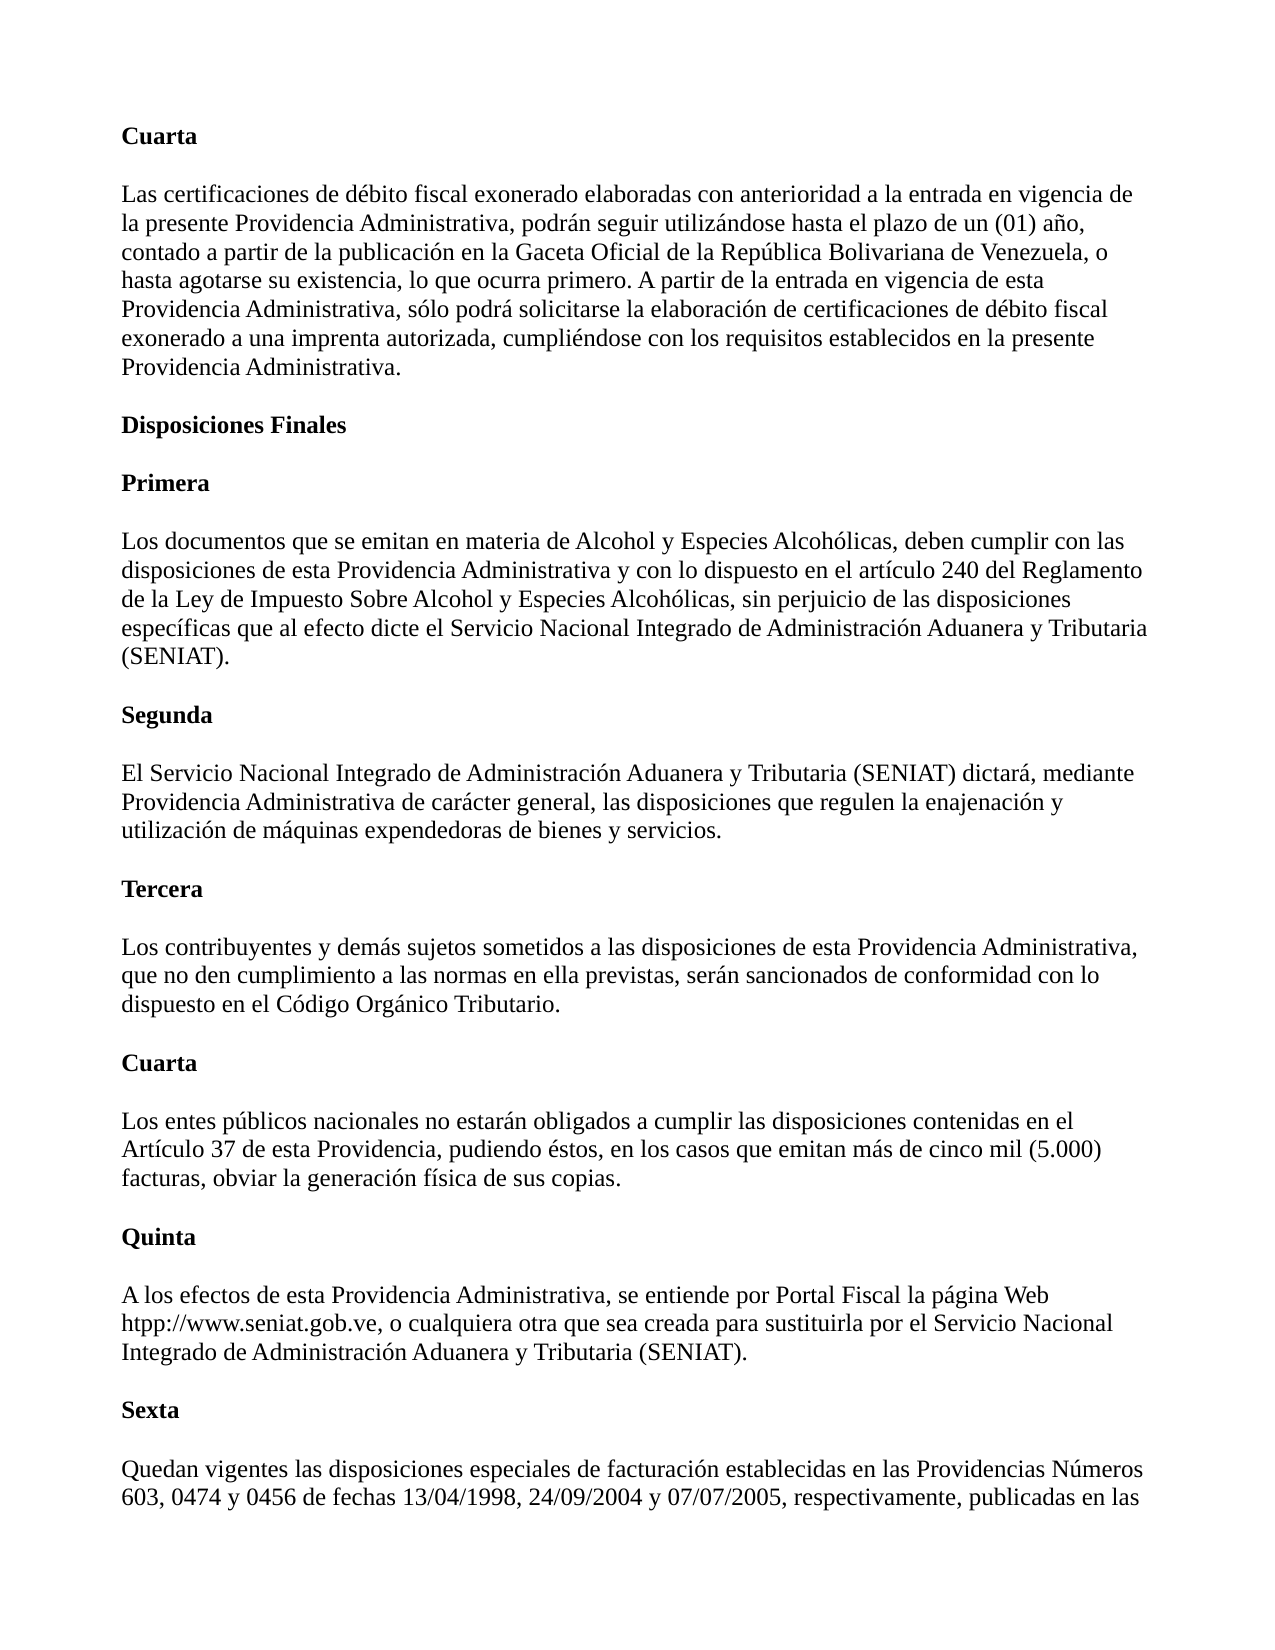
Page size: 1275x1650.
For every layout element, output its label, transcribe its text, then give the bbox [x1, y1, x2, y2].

table_cell El Superintendente del Servicio Nacional Integrado de Administración Aduanera y Tributaria(SENIAT), en ejercicio de las atribuciones establecidas en los numerales 1, 8 y 36 del artículo 4 dela Ley del Servicio Nacional Integrado de Administración Aduanera y Tributaria, y de conformidadcon lo dispuesto en los artículos 54 y 57 del Decreto con Rango Valor y Fuerza de Ley queEstablece el Impuesto al Valor Agregado, en los artículos 5, 63, 64, 65 y 66 de su ReglamentoGeneral, en el artículo 91 de la Ley de Impuesto Sobre la Renta y en el artículo 175 de suReglamento.dicta la siguiente: PROVIDENCIA ADMINISTRATIVA QUE ESTABLECE LAS NORMAS GENERALES DEEMISIÓN DE FACTURAS Y OTROS DOCUMENTOS Capítulo I Disposiciones Generales Artículo 1 La presente Providencia Administrativa, tiene por objeto establecer las normas que rigen la emisión de facturas, órdenes de entrega o guías de despacho, notas de débito, notas de crédito, y los certificados de débito fiscal exonerado, de conformidad con la normativa que regula la tributación nacional atribuida al Servicio Nacional Integrado de Administración Aduanera y Tributaria(SENIAT). Artículo 2 El régimen previsto la presente Providencia Administrativa será aplicable a: Las personas jurídicas y las entidades económicas sin personalidad jurídica. Las personas naturales cuyos ingresos anuales sean superiores a un mil quinientas unidades tributarias (1.500 U.T.). Las personas naturales cuyos ingresos anuales sean iguales o inferiores a un mil quinientas unidades tributarias (1.500 U.T.), que sean contribuyentes ordinarios del impuesto al valor agregado. Las personas naturales cuyos ingresos anuales sean iguales o inferiores a un mil quinientas unidades tributarias (1.500 U.T.), que no sean contribuyentes ordinarios del impuesto al valor agregado, únicamente cuando emitan facturas que deban ser empleadas como prueba del desembolso por el adquirente del bien o el receptor del servicio, conforme a lo previsto en la Ley de Impuesto sobre la Renta. El resto de las facturas emitidas por las personas a las que hace referencia este numeral, deberán emitirse conforme a lo dispuesto en esta Providencia Administrativa o cumpliendo lo establecido en la Providencia Administrativa Nº 1.677, publicada en la Gaceta Oficial de la República Bolivariana de Venezuela Nº 37.661 del 31 de marzo del 2.003. Artículo 3 Están excluidas de la aplicación de esta Providencia Administrativa las siguientes operaciones: Las ventas de bienes inmuebles. Las importaciones no definitivas de bienes muebles. Las operaciones y servicios en general realizados por los bancos, institutos de créditos o empresas regidas por el Decreto Nº 6.287 con Rango, Valor y Fuerza de Ley de Reforma Parcial de la Ley General de Bancos y Otras Instituciones Financieras, incluidas las empresas de arrendamiento financiero y los fondos del mercado monetario; así como las realizadas por las instituciones bancarias de crédito o financieras regidas por leyes especiales, las instituciones y fondos de ahorro, los fondos de pensión, los fondos de retiro y previsión social y las entidades de ahorro y préstamo; con excepción de las operaciones de arrendamiento financiero o leasing en los términos establecidos en el parágrafo primero del artículo 5 del Decreto con Rango, Valor y Fuerza de Ley que Establece el Impuesto al Valor Agregado, las cuales deberán cumplir las disposiciones establecidas en esta Providencia Administrativa. Las operaciones realizadas por las bolsas de valores y las bolsas agrícolas, así como la comisión que los puestos de bolsas agrícolas cobren a sus clientes por el servicio prestado por la compra de productos y títulos de origen o destino agropecuario. Los servicios prestados bajo relación de dependencia de conformidad con la Ley Orgánica del Trabajo. Las actividades y operaciones realizadas por los entes creados por el Ejecutivo Nacional de conformidad con lo dispuesto en el Código Orgánico Tributario, con el objeto de asegurar la administración eficiente de los tributos de su competencia; así como las realizadas por los entes creados por los Estados o Municipios para los mismos fines. Los servicios de transporte público nacional de personas por vía terrestre. Los servicios médico-asistenciales y odontológicos, de cirugía y hospitalización, prestados por entes públicos. Las actividades realizadas por los parques nacionales, zoológicos, museos, centros culturales e instituciones similares, cuando se trate de entes sin fines de lucro exentos de impuesto sobre la renta. Los servicios educativos prestados por entes públicos. Los servicios de hospedaje, alimentación y sus accesorios, a estudiantes, ancianos, personas con discapacidad, excepcionales o enfermas, cuando sean prestados dentro de una institución destinada exclusivamente a servir a estos usuarios, siempre que esté exenta del impuesto sobre la renta. El Servicio Nacional Integrado de Administración Aduanera y Tributaria (SENIAT), dentro del plazo de dos (2) años contado a partir de la entrada en vigencia de esta Providencia Administrativa, deberá dictar las normas especiales de emisión de facturas y demás documentos que serán aplicables para las operaciones y servicios mencionados en los numerales 1, 3 y 4 del presente artículo. Artículo 4 El Servicio Nacional Integrado de Administración Aduanera y Tributaria (SENIAT), mediante Providencia Administrativa de carácter general, podrá autorizar la sustitución de las facturas y otros documentos o simplificar los requisitos exigidos para su emisión, tomando en consideración las características de los emisores y de las operaciones que se realicen. Artículo 5 El Servicio Nacional Integrado de Administración Aduanera y Tributaria (SENIAT), mediante Providencia Administrativa de carácter general, establecerá las normas para regular las imprentas autorizadas, las máquinas fiscales y, en general, la elaboración de las facturas y otros documentos. Capítulo II De los Medios de Emisión Artículo 6 Los sujetos regidos por esta Providencia Administrativa, deben emitir las facturas, las notas de débito y de crédito a través de los siguientes medios: Sobre formatos elaborados por imprentas autorizadas por el Servicio Nacional Integrado de Administración Aduanera y Tributaria (SENIAT). Sobre formas libres elaboradas por imprentas autorizadas por el Servicio Nacional Integrado de Administración Aduanera y Tributaria (SENIAT). En ningún caso, las facturas y otros documentos podrán emitirse manualmente sobre formas libres. Mediante Máquinas Fiscales. La adopción de cualquiera de los medios establecidos en este artículo queda a la libre elección de los contribuyentes, salvo lo previsto en el Artículo 8 de esta Providencia Administrativa. Los sujetos pasivos que no estén obligados al uso de máquinas fiscales, podrán utilizar simultáneamente más de un medio de emisión de facturas y otros documentos. Artículo 7 A los fines de lo previsto en esta Providencia Administrativa se entiende por: Formato elaborado por imprentas autorizadas: medio de emisión que debe contener desde la imprenta los datos y campos señalados en el Artículo 30 de esta Providencia Administrativa. Forma libre elaborada por imprentas autorizadas: medio de emisión que debe contener desde la imprenta los datos señalados en el Artículo 31 de esta Providencia Administrativa. Sistemas computarizados o automatizados para la emisión de facturas y otros documentos: herramienta tecnológica informática que permite imprimir la información correspondiente a las operaciones realizadas por los contribuyentes, sobre los formatos o formas libres elaborados por las imprentas autorizadas. Artículo 8 Los contribuyentes ordinarios del impuesto al valor agregado, los sujetos que realicen operaciones en Almacenes Libres de Impuestos (Duty Free Shops); y los sujetos que no califiquen como contribuyentes ordinarios del impuesto al valor agregado, deben utilizar exclusivamente Máquinas Fiscales para la emisión de facturas, cuando concurran las siguientes circunstancias: Obtengan ingresos brutos anuales superiores a un mil quinientas unidades tributarias (1.500U.T.). Realicen mayor número de operaciones de ventas o prestaciones de servicios con sujetos que no utilicen la factura como prueba del desembolso o del crédito fiscal según corresponda. Desarrollen conjunta o separadamente alguna de las actividades que se indican a continuación: Venta de alimentos, bebidas, cigarrillos y demás manufacturas de tabaco, golosinas, confiterías, bombonerías y otros similares. Venta de productos de limpieza de uso doméstico e industrial. Ventas de partes, piezas, accesorios, lubricantes, refrigerantes y productos de limpieza de vehículos automotores, así como el servicio de mantenimiento y reparación de vehículos automotores, siempre que estas operaciones se efectúen independientemente de la venta de los vehículos. A los efectos de este numeral se entenderá por vehículo automotor cualquier medio de transporte de tracción mecánica. Venta de materiales de construcción, artículos de ferretería, herramientas, equipos y materiales de fontanería, plomería y repuestos, partes y piezas de aire acondicionado, así como la venta de pinturas, barnices y lacas, vidrios y objetos de vidrio, vidrios y el servicio de instalación, cuando corresponda Venta de artículos de perfumería, cosméticos y de tocador. Venta de relojes y artículos de joyería, así como su reparación y servicio técnico. Venta de juguetes para niños y adultos, muñecos que representan personas o criaturas, modelos a escalas, sus accesorios, así como la venta o alquiler de películas y juegos. Venta de artículos de cuero, textiles, calzados, prendas de vestir, accesorios para prendas de vestir, artículos deportivos, maletas, bolsos de manos, accesorios de viaje y artículos similares, y sus servicios de reparación. Venta de flores, plantas, semillas, abonos, así como los servicios de floristería. Servicio de comida y bebidas para su consumo dentro o fuera de establecimiento tales como: restaurantes, bares, cantinas, panaderías, cafés o similares; incluyendo los servicios de comidas y bebidas a domicilio. Venta de productos farmacéuticos, medicinales, nutricionales, ortopédicos, lentes y sus accesorios. Venta de equipos de computación, sus partes, piezas, accesorios y consumibles, así como la venta de equipos de impresión y fotocopiado, sus partes, piezas y accesorios. Servicios de belleza, estética y acondicionamiento físico, tales como peluquerías, barberías, gimnasios, centro de masajes corporales y servicios conexos. Servicio de lavado y pulitura de vehículos automotores. Servicio de estacionamiento de vehículos automotores. Servicio de fotocopiado, impresión, encuadernación y revelado fotográfico. Servicios de alojamiento y hospedaje, prestados en hoteles, moteles, posadas y casa de huéspedes. Servicios de alquiler de cajas de correo o apartados postales (P.O. BOX). Venta de electrodomésticos o sus accesorios y repuestos. Ventas de libros, papelerías y artículos de oficina. Venta de muebles para el hogar y oficinas. Los sujetos pasivos dedicados a las actividades económicas previstas en el literal j del numeral 3 del presente artículo, deben emplear como medio de facturación obligatoria máquinas fiscales, independientemente que hayan obtenido o no la cantidad de ingresos establecidos en el numeral 1de este artículo. El Servicio Nacional Integrado de Administración Aduanera y Tributaria (SENIAT), mediante Providencia Administrativa de carácter general, podrá incluir o excluir determinadas actividades, alos fines de la aplicación, del presente artículo. A los fines del cálculo de los ingresos brutos y del número de operaciones a que se refieren los numerales 1 y 2 de este artículo, se deben considerar las operaciones realizadas durante el año calendario inmediato anterior al que esté en curso. Una vez nacida la obligación de utilizar máquinas fiscales, el sujeto no podrá utilizar otro medio de facturación, salvo en los casos previstos en el Artículo 11 de esta Providencia Administrativa. Artículo 9 Los sujetos regidos por esta Providencia Administrativa, deben emitir las órdenes de entrega o guías de despacho únicamente mediante los medios previstos en los numerales 1 y 2 del artículo 6, salvo que sean elaboradas por entes públicos nacionales, en los términos y condiciones que establezca la normativa aplicable. En los casos en que se utilicen Máquinas Fiscales como medio de facturación, las órdenes de entrega o guías de despacho deben emitirse sobre formatos elaborados por imprentas autorizadas. Artículo 10 Cuando los sistemas computarizados o automatizados para la emisión de facturas y otros documentos, se encuentren inoperantes o averiados, los documentos deberán emitirse sobre formatos elaborados por imprentas autorizadas, con el número del documento precedido de la palabra “serie”, seguida de caracteres que la identifiquen y diferencien. En estos casos, los emisores deben mantener permanentemente en el establecimiento los referidos formatos, a los fines de dar cumplimiento a lo establecido en este artículo. Artículo 11 Los usuarios obligados a utilizar Máquinas Fiscales conforme a lo establecido en el Artículo 8 de esta Providencia Administrativa, no pueden emplear simultáneamente otro medio para emitir facturas y notas de débito o de crédito, salvo cuando ocurra alguna de las situaciones que se enumeran a continuación, en cuyo caso deberán emitir dichos documentos sobre formatos elaborados por imprentas autorizadas: La Máquina Fiscal empleada no sea capaz de imprimir el nombre o razón social y el número de Registro Único de Información Fiscal (RIF) del adquirente o receptor de los bienes o servicios, cuando las operaciones se realicen entre contribuyentes ordinarios del impuesto al valor agregado o cuando las operaciones se realicen por sujetos que no califiquen como contribuyentes ordinarios del impuesto al valor agregado y se requiera el documento como prueba del desembolso, con forme a lo previsto en la Ley de Impuesto sobre la Renta. En este caso, si la factura de la Máquina Fiscal fue emitida, la misma debe anexarse a la copia de la factura emitida sobre formatos elaborados por imprentas autorizadas. La Máquina Fiscal se encuentre inoperante o averiada. La Máquina Fiscal no pueda emitir notas de débito y notas de crédito. El usuario realice operaciones por cuenta de terceros. El usuario realice operaciones de exportación. El usuario realice operaciones de ventas fuera del establecimiento a través de ruteros, vendedores a domicilio, representantes y otros similares a los aquí señalados. El usuario realice operaciones en donde debe emitir más de una copia de la factura, por exigencias de normas legales o reglamentarias, así como por solicitud de los órganos y entes públicos. Los usuarios de Máquinas Fiscales deben mantener permanentemente en el establecimiento los formatos elaborados por imprentas autorizadas, a los fines de dar cumplimiento a lo establecido en este artículo. Artículo 12 El Servicio Nacional Integrado de Administración Aduanera y Tributaria (SENIAT), mediante Providencia Administrativa de carácter general, podrá autorizar el uso de medios distintos a los previstos en el Artículo 6 de esta Providencia Administrativa, para la emisión de facturas y otros documentos. Capítulo III De los Documentos Sección I De las facturas Artículo 13 Las facturas emitidas sobre formatos o formas libres, por los contribuyentes ordinarios del impuesto al valor agregado, deben cumplir los siguientes requisitos: Contener la denominación de “Factura”. Numeración consecutiva y única. Número de Control preimpreso. Total de los Números de Control asignados, expresado de la siguiente manera “desde el Nº... hasta el Nº...”. Nombre y Apellido o razón social, domicilio fiscal y número de Registro Único de Información Fiscal (RIF) del emisor. Fecha de emisión constituida por ocho (8) dígitos. Nombre y Apellido o razón social y número de Registro Único de Información Fiscal (RIF), del adquirente del bien o receptor del servicio. Podrá prescindirse del número de Registro Único de Información Fiscal (RIF), cuando se trate de personas naturales que no requieran la factura a efectos tributarios, en cuyo caso deberá expresarse, como mínimo, el número de cédula de identidad o pasaporte, del adquirente o receptor. Descripción de la venta del bien o de la prestación del servicio, con indicación de la cantidad y monto. Podrá omitirse la cantidad en aquellas prestaciones de servicio que por sus característicasésta no pueda expresarse. Si se trata de un bien o servicio exento, exonerado o no gravado con elimpuesto al valor agregado, deberá aparecer al lado de la descripción o de su precio, el carácter E separado por un espacio en blanco y entre paréntesis según el siguiente formato: (E). En los casos que se carguen o cobren conceptos en adición al precio o remuneración convenidos o se realicen descuentos, bonificaciones, anulaciones y cualquier otro ajuste al precio, deberá indicarse la descripción y valor de los mismos. Especificación del monto total de la base imponible del impuesto al valor agregado, discriminada según la alícuota, indicando el porcentaje aplicable, así como la especificación del monto total exento o exonerado. Especificación del monto total del impuesto al valor agregado, discriminado según la alícuota indicando el porcentaje aplicable. Indicación del valor total de la venta de los bienes o de la prestación del servicio o de la suma de ambos, si corresponde. Contener la frase “sin derecho a crédito fiscal”, cuando se trate de las copias de las facturas. En los casos de operaciones gravadas con el impuesto al valor agregado, cuya contraprestación haya sido expresada en moneda extranjera, equivalente a la cantidad correspondiente en moneda nacional, deberán constar ambas cantidades en la factura, con indicación del monto total y del tipo de cambio aplicable. Razón social y el número de Registro Único de Información Fiscal (RIF), de la imprenta autorizada, así como la nomenclatura y fecha de la Providencia Administrativa de autorización. Fecha de elaboración de los formatos o formas libres por la imprenta autorizada, constituida por ocho (8) dígitos. Artículo 14 Las facturas emitidas mediante Máquinas Fiscales, por los contribuyentes ordinarios del impuesto al valor agregado, deben contener la siguiente información: La denominación “Factura”. Nombre y Apellido o razón social, número de Registro Único de Información Fiscal (RIF) y domicilio fiscal del emisor. Número consecutivo y único. La hora y fecha de emisión. Descripción, cantidad y monto del bien o servicio. Podrá omitirse la cantidad en las prestaciones de servicio que por sus características no puedan expresarse. En los casos en que las características técnicas de la Máquina Fiscal limiten la impresión de la descripción específica del bien o servicio, deben identificarse los mismos genéricamente. Si se tratare de productos o servicios exentos o exonerados o no sujetos del impuesto al valor agregado, debe aparecer junto con de la descripción de los mismos o de su precio, el carácter E separado por un espacio en blanco y entre paréntesis según el siguiente formato: (E). La descripción del bien o servicio debe estar separada, al menos, por un caracter en blanco de su precio. En caso de que la longitud de la descripción supere una línea el texto puede continuar en las líneas siguientes imprimiéndose el correspondiente precio en la última línea ocupada. En los casos que se carguen o cobren conceptos en adición al precio o remuneración convenidos o se realicen descuentos, bonificaciones, anulaciones y cualquier otro ajuste al precio, deberá indicarse la descripción y valor de los mismos. Especificación del monto total de la base imponible del impuesto al valor agregado, discriminada según la alícuota, indicando el porcentaje aplicable, así como la especificación del monto total exento o exonerado. Especificación del monto total del impuesto al valor agregado, discriminado según la alícuota indicando el porcentaje aplicable. En los casos de operaciones gravadas con el impuesto al valor agregado, cuya contraprestación haya sido expresada en moneda extranjera, equivalente a la cantidad correspondiente en moneda nacional, deben constar ambas cantidades en la factura, con indicación del monto total y del tipo de cambio aplicable. Indicación del valor total de la venta de los bienes o de la prestación del servicio o de la suma de ambos, si corresponde, precedido de la palabra “TOTAL” y, al menos, un espacio en blanco. Logotipo Fiscal seguido del Número de Registro de la Máquina Fiscal, los cuales deben aparecer en ese orden al final de la factura, en una misma línea, con al menos tres (3) espacios de separación. Las facturas emitidas mediante Máquinas Fiscales darán derecho a crédito fiscal o al desembolso, cuando, además de cumplir con todos los requisitos establecidos en este artículo, la misma imprima el nombre o razón social y el número de Registro Único de Información Fiscal (RIF) del adquirente o receptor de los bienes o servicios en la propia factura. Artículo 15 Las facturas emitidas sobre formatos o formas libres, por los sujetos que no califiquen como contribuyentes ordinarios del impuesto al valor agregado, deben contener la siguiente información: La denominación “Factura”. Numeración consecutiva y única. Número de control preimpreso. Total de los números de control asignados, expresado de la siguiente manera “desde el Nº... hasta el Nº...”. Nombre y Apellido o razón social, domicilio fiscal y número de Registro Único de Información Fiscal (RIF) del emisor. La expresión “Contribuyente Formal” o “no sujeto al impuesto al valor agregado”, de ser el caso. Fecha de emisión, constituida por ocho (8) dígitos. Nombre y Apellido o razón social y el número de Registro Único de Información Fiscal (RIF) del adquirente del bien o receptor del servicio. Podrá prescindirse del número de Registro Único de Información Fiscal (RIF) cuando se trate de personas naturales que no requieran la factura a efectos tributarios, en cuyo caso deberá expresarse, como mínimo, el número de cédula de identidad o pasaporte del adquirente o receptor. Descripción de la venta del bien o de la prestación del servicio, con indicación de la cantidad y monto. En los casos que se carguen o cobren conceptos en adición al precio o remuneración convenidos o se realicen descuentos, bonificaciones, anulaciones y cualquier otro ajuste al precio, deberá indicarse la descripción y valor de los mismos. En los casos de operaciones cuya contraprestación haya sido expresada en moneda extranjera, equivalente a la cantidad correspondiente en moneda nacional, deberán constar ambas cantidades en la factura, con indicación del monto total y del tipo de cambio aplicable. Indicación del valor total de la venta o la prestación del servicio, o de la suma de ambos, si corresponde. Razón social y el número de Registro Único de Información Fiscal (RIF) de la imprenta autorizada, así como la nomenclatura y fecha de la Providencia Administrativa de autorización. Fecha de elaboración de los formatos libres por la imprenta autorizada, constituida por ocho (8) dígitos. Artículo 16 Las facturas emitidas mediante Máquinas Fiscales, por los sujetos que no califiquen como contribuyentes ordinarios del impuesto al valor agregado, deben contener la siguiente información: La denominación “Factura”. Nombre y Apellido o razón social, número de Registro Único de Información Fiscal (RIF) y domicilio fiscal del emisor. La expresión “contribuyente formal” o “no sujeto al impuesto al valor agregado”, según sea el caso. Número consecutivo y único. La hora y fecha de emisión. Descripción, cantidad y monto del bien o servicio. Podrá omitirse la cantidad en las prestaciones de servicio que por sus características no puedan expresarse. En los casos en que las características técnicas de la máquina fiscal limiten la impresión de la descripción específica del bien o servicio, deben identificarse los mismos genéricamente. La descripción del bien o servicio debe estar separada, al menos, por un caracter en blanco de su precio. En caso de que la longitud de la descripción supere una línea, el texto podrá continuar en las líneas siguientes imprimiéndose el correspondiente precio en la última línea ocupada. En los casos que se carguen o cobren conceptos en adición al precio o remuneración convenidos o se realicen descuentos, bonificaciones, anulaciones y cualquier otro ajuste al precio, deberá indicarse la descripción y valor de los mismos. En los casos de operaciones cuya contraprestación haya sido expresada en moneda extranjera, equivalente a la cantidad correspondiente en moneda nacional, deberán constar ambas cantidades en la factura, con indicación del monto total y del tipo de cambio aplicable. Indicación del valor total de la venta de los bienes o de la prestación del servicio o de la suma de ambos, si corresponde, precedido de la palabra “TOTAL” y, al menos, un espacio en blanco. Logotipo Fiscal seguido del Número de Registro de la Máquina Fiscal, los cuales deberán aparecer en ese orden al final de la factura en una misma línea, con al menos tres (3) espacios de separación. En estos casos, las facturas emitidas mediante Máquinas Fiscales darán derecho al desembolso, cuando, además de cumplir con todos los requisitos establecidos en este artículo, la Máquina Fiscal sea capaz de imprimir el nombre o razón social y el número de Registro Único de Información Fiscal (RIF) del adquirente o receptor de los bienes o servicios. Artículo 17 Las facturas que se emitan a los fines de documentar las operaciones de exportación, deben cumplir los siguientes requisitos: Contener la denominación “Factura”. Numeración consecutiva y única. Número de Control preimpreso. Total de los Números de Control asignados, expresado de la siguiente manera “desde el Nº...hasta el Nº...”. Nombre y Apellido o razón social, domicilio fiscal y número de Registro Único de Información Fiscal (RIF) del emisor. Fecha de emisión, constituida por ocho (8) dígitos. Nombre y Apellido o razón social del adquirente del bien o receptor del servicio. Descripción de la venta del bien o de la prestación del servicio, con indicación de la cantidad y del monto. En los casos que se carguen o cobren conceptos en adición al precio o remuneración convenidos o se realicen descuentos, bonificaciones, anulaciones y cualquier otro ajuste al precio, deberá indicarse la descripción y valor de los mismos. Especificación del monto total de la base imponible, la alícuota aplicable y el valor total de la exportación, expresado en moneda extranjera y su equivalente en moneda nacional, con indicación del tipo de cambio. Razón social y el número de Registro Único de Información Fiscal (RIF), de la imprenta autorizada, y nomenclatura y fecha de la Providencia Administrativa de autorización. Fecha de elaboración de los formatos o formas libres por la imprenta autorizada, constituida por ocho (8) dígitos. Artículo 18 Las facturas emitidas en el extranjero por personas no residentes en el país, que estén destinadas a ser empleadas como prueba del desembolso a los fines del impuesto sobre la renta, están sujetas a las disposiciones legales del país respectivo, debiendo constar en ellas, como mínimo: Nombre completo o razón social y domicilio del prestador del servicio o del vendedor de los bienes. Descripción de la venta del bien o de la prestación del servicio y precio. Si el precio hace referencia a varios bienes o servicios iguales, se deberá indicar la cantidad. Fecha de emisión y monto total de la operación. Nombre completo o razón social y número de Registro Único de Información Fiscal (RIF), del adquirente del bien o receptor del servicio. En los casos de importación de bienes se sujetarán a lo establecido en la legislación aduanera. En todo caso, el contribuyente está en la obligación de presentar, a requerimiento de la Administración Tributaria, una traducción al castellano de las facturas. Artículo 19 Los emisores de facturas sobre formas libres elaboradas por imprentas autorizadas, o a través de máquinas fiscales, pueden contar con dispositivos de lectura de códigos de barra u otros mecanismos electrónicos que faciliten la captura de los datos relativos a la identificación del adquirente del bien o receptor del servicio. Sección II De las órdenes de entrega o guías de despacho Artículo 20 Las órdenes de entrega o guías de despacho deben emitirse únicamente para amparar el traslado de bienes muebles que no representen ventas. En los casos en que la Ley que establece el Impuesto al Valor Agregado disponga la posibilidad de amparar operaciones de ventas mediante órdenes de entrega o guías de despacho, la respectiva factura deberá emitirse dentro del mismo período de imposición, haciendo referencia a la orden de entrega o guía de despacho que soportó la entrega de bienes, excepto para las facturas impresas a través de máquinas fiscales. Artículo 21 El original y las copias de las órdenes de entregas o guías de despacho que se emitan, deben contener los enunciados “Orden de Entrega” o “Guía de Despacho”, los requisitos indicados en los numerales del 2, 3, 4, 5, 6, 15 y 16 del Artículo 13 de esta Providencia Administrativa y la expresión “sin derecho a crédito fiscal”. Cuando las órdenes de entrega o guías de despacho sean elaboradas por entes públicos nacionales, en los términos y condiciones que establezca la normativa aplicable, no se requerirá el cumplimiento de los requisitos previstos en los numerales 3,4, 15 y 16 del Artículo 13 de esta Providencia Administrativa. En las órdenes o guías deben detallarse los bienes que se trasladan, señalando la capacidad, peso o volumen, descripción, características y su precio. En los traslados que no representen ventas puede omitirse el precio, indicándose el motivo, tal como: reparación, traslado a depósitos, almacenes o bodegas de otros o del propio emisor contribuyente, traslado para su distribución u otras causas. Igualmente, debe indicarse el nombre y apellido o razón social y el número de Registro Único de Información Fiscal (RIF) del receptor de los bienes, o en su caso, del mismo emisor. Las órdenes de entrega o guías de despacho emitidas por los sujetos que no califiquen como contribuyentes ordinarios del impuesto al valor agregado, deben contener adicionalmente la expresión “contribuyente formal” o “no sujeto al impuesto al valor agregado”, según sea el caso. Sección III De las notas de débito y de crédito Artículo 22 Las notas de débito o de crédito deben emitirse en el caso de ventas de bienes o prestaciones deservicios que quedaren sin efecto parcial o totalmente u originaren un ajuste, por cualquier causa, y por las cuales se otorgaron facturas. El original y las copias de las notas de débito y de crédito, deben contener el enunciado: “Nota de Débito” o “Nota de Crédito”. Artículo 23 Las notas de débito y de crédito emitidas a través de los medios señalados en los numerales 1 y 2del Artículo 6 de esta Providencia Administrativa, deben cumplir con los requisitos previstos en el Artículo 13 o en el Artículo 15 de esta Providencia Administrativa, según sea el caso, con excepción de lo establecido en el numeral 1 de los referidos artículos. Igualmente, deben hacer referencia a la fecha, número y monto de la factura que soportó la operación. Artículo 24 Las notas de débito y de crédito emitidas a través de Máquinas Fiscales deben tener una numeración consecutiva y única y contener los requisitos señalados en el Artículo 14 o en el Artículo 16 de esta Providencia Administrativa, según sea el caso, con excepción de lo establecido en el numeral 1 de los referidos artículos. Igualmente, deben contener: Nombre y apellido o razón social y número de Registro Único de Información Fiscal (RIF) o cédula de identidad del comprador. Número y fecha de factura que soportó la operación. Número de Registro de la Máquina Fiscal a través de la cual se emitió la factura que soportó la operación. Número de control de la factura que soportó la operación, si ésta fue emitida sobre un formato o una forma libre. Sección IV De las Certificaciones de Débitos Fiscales Exonerados Artículo 25 Las certificaciones de Débito Fiscal Exonerado, deben emitirse únicamente, en los casos que así lo establezca el respectivo Decreto de Exoneración, sobre formatos o formas libres elaboradas por imprentas autorizadas, debiendo cumplir con los siguientes requisitos: Contener la denominación “Certificación de Débito Fiscal Exonerado” Numeración consecutiva y única. Número de control preimpreso. Total de los Números de Control, expresado de la siguiente manera “desde el Nº... hasta elNº...”. Nombre y Apellido o razón social, domicilio fiscal y número de Registro Único de Información Fiscal (RIF) del emisor. Fecha de emisión, constituida por ocho (8) dígitos. Nombre y Apellido o razón social y Número de Registro único de Información Fiscal (RIF) del Proveedor. Números, Fechas y Números de Control de las Facturas, Notas de Crédito y Notas de Débito, recibidas. Monto Total del Impuesto al Valor Agregado. Razón social y número de Registro Único de Información Fiscal (RIF), de la imprenta autorizada, así como la nomenclatura y fecha de la Providencia Administrativa de autorización. Fecha de elaboración del documento por la imprenta autorizada, constituida por ocho (8)dígitos. Incorporar los mecanismos de seguridad indicados por el emisor del certificado, que permitan verificar en forma fehaciente la autenticidad del documento, así como la integridad de todas sus partes esenciales. Sección V Disposiciones comunes Artículo 26 Las facturas y otros documentos emitidos conforme a lo dispuesto en el numeral 1 del Artículo 6 o numeral 6 del artículo 11 de esta Providencia Administrativa en distintas áreas de un mismo establecimiento, en más de un establecimiento o sucursal o fuera del establecimiento, deben emitirse con una numeración consecutiva y única, precedida de la palabra “serie”, seguida de caracteres que la identifiquen y diferencien unas de otras. Artículo 27 Las facturas y otros documentos emitidos conforme a lo dispuesto en el numeral 2 del Artículo 6 o numeral 6 del artículo 11 de esta Providencia Administrativa, en distintas áreas de un mismo establecimiento, en más de un establecimiento o sucursal, siempre que el emisor carezca de un sistema computarizado o automatizado de facturación centralizado, deben emitirse con una numeración consecutiva y única precedida de la palabra “serie” seguida de caracteres que la identifiquen y diferencien unas de otras. En todo caso, la palabra “serie”, los caracteres que la identifican y el número debe imprimirlo el sistema computarizado o automatizado utilizado para la emisión de facturas y otros documentos. Artículo 28 En los casos que se emitan facturas y otros documentos sobre formas libres elaboradas por imprentas autorizadas, el emisor puede fraccionar dichas formas y distribuirlas entre las distintas áreas de emisión. Artículo 29 El original y las copias de las facturas y otros documentos que se emitan a través de los medios señalados en los numerales 1 y 2 del Artículo 6 de esta Providencia Administrativa, deben poseer el mismo número de control. Artículo 30 Las imprentas autorizadas deben reflejar en los formatos que elaboren, como mínimo los siguientes datos: El número de control. La denominación y número del documento. La palabra “serie” y los caracteres que la identifiquen y diferencien, cuando corresponda. El nombre completo o razón social, domicilio fiscal y el número de Registro Único de Información Fiscal (RIF) del emisor. La razón social y el número de Registro Único de Información Fiscal (RIF) de la imprenta autorizada. Número y fecha de la Providencia Administrativa de autorización para la elaboración de documentos. Los Números de Control asignados, expresado de la siguiente manera “desde el Nº... hasta el Nº...”. La fecha de elaboración constituida por ocho (8) dígitos. Los campos o espacios que permitan agregar el resto de los datos e informaciones señalados en el Artículo 13, el Artículo 15 o el Artículo 17 de esta Providencia Administrativa, según corresponda. Artículo 31 Las imprentas autorizadas deben reflejar en las formas libres que elaboren, como mínimo, los siguientes datos: El número de control. El número de Registro Único de Información Fiscal (RIF) del emisor. La razón social y el número de Registro Único de Información Fiscal (RIF) de la imprenta autorizada. Número y fecha de la Providencia Administrativa de autorización para la elaboración de documentos. Los Números de Control asignados, expresados de la siguiente manera “desde el Nº… hasta elNº…” La fecha de elaboración constituida por ocho (8) dígitos. En ningún caso las imprentas deberán colocar en las formas libres, la denominación y el número del documento. Artículo 32 Cuando se utilicen medios propios para la emisión de facturas por cuenta de terceros, incluso, en los casos en que se realicen operaciones por cuenta de éstos, el emisor deberá cumplir lo establecido en esta Providencia Administrativa, señalando adicionalmente por cada sujeto a favor de quien se emite la factura: Nombre o razón social y número de Registro Único de Información Fiscal (RIF) del tercero. Descripción de la venta del bien o de la prestación del servicio, con indicación de la cantidad y monto. Si se trata de un bien o servicio exento, exonerado o no gravado con el impuesto al valor agregado deberá aparecer al lado de la descripción o de su precio, el carácter E separado por un espacio en blanco y entre paréntesis según el siguiente formato: (E). Especificación del monto total de la base imponible del impuesto al valor agregado, de ser el caso, discriminada según la alícuota, indicando el porcentaje aplicable, así como la especificación del monto total exento o exonerado. Especificación del monto total del impuesto al valor agregado, discriminado según la alícuota indicando el porcentaje aplicable, de ser el caso. Indicación del valor total de la venta de los bienes o de la prestación del servicio o de la suma de ambos, si corresponde. En los casos de operaciones gravadas con el impuesto al valor agregado, cuya contraprestación haya sido expresada en moneda extranjera, equivalente a la cantidad correspondiente en moneda nacional, deberán constar ambas cantidades en la factura, con indicación del monto total y del tipo de cambio aplicable. En tales casos, el emisor deberá entregar a los sujetos a favor de quienes se emite la factura, a más tardar dentro de los cinco días del mes siguiente a aquél en que se emite la factura, una copia certificada de la copia de la factura. El Servicio Nacional Integrado de Administración Aduanera y Tributaria (SENIAT), mediante Providencia Administrativa, podrá establecer el cumplimiento de determinados deberes y formalidades para la emisión de las referidas certificaciones. Artículo 33 Las facturas y otros documentos emitidos sobre formatos y formas libres deben ser de una página, con una longitud mínima de ocho (8) centímetros. Cuando las operaciones realizadas no puedan reflejarse en una sola página, se emitirán tantas facturas o documentos como sean necesarios, con un número de factura o documento distinto para cada uno. Podrá reflejarse, exclusivamente, en el reverso de la factura la siguiente información: Nombre y Apellido o razón social, domicilio fiscal y número de Registro Único de información Fiscal del emisor. La razón social y el número de Registro Único de Información Fiscal (RIF) de la imprenta autorizada. Número y fecha de la Providencia Administrativa de autorización para la elaboración de documentos otorgado a la imprenta. Los Números de Control asignados por la imprenta expresado de la siguiente manera desde el Nº... hasta el Nº...”. La fecha de elaboración del formato o la forma libre. Artículo 34 La fecha de emisión de los documentos, así como su fecha de elaboración por la imprenta, debe estructurarse con el siguiente formato: DDMMAAAA, donde DD serán los dos (2) dígitos del día, MM serán los dos (2) dígitos del mes y AAAA, serán los cuatro (4) dígitos del año. Los dígitos podrán separarse mediante caracteres en blanco o separadores entre ellos, tales como puntos, guiones y barras, entre otros. Artículo 35 Las facturas y otros documentos emitidos, sobre formatos o formas libres pueden ser diseñados según las necesidades del emisor para la realización de sus actividades, pero en todo caso deben cumplir con los requisitos exigidos en esta Providencia Administrativa. Artículo 36 Mientras no esté prescrita la obligación tributaria, los originales de las facturas y otros documentos que sean anulados, junto con su copia, deben ser conservados por el emisor a disposición del Servicio Nacional Integrado de Administración Aduanera y Tributaria (SENIAT). Artículo 37 Podrá omitirse la generación física de las respectivas copias cuando: Se emitan mensualmente cinco mil (5.000) o más documentos sobre formas libres. Sea conservada una imagen digital de cada documento original, mediante la transformación del documento físico a formato electrónico. Se registren las operaciones en el libro de venta, indicando, adicionalmente a los datos exigidos en las normas tributarias, el número de control de las formas libres utilizadas. No sea uno de los sujetos a que hace referencia el Artículo 8 de esta Providencia. Se transmitan mensualmente las operaciones efectuadas a la Administración Tributaria, según las especificaciones determinadas por ésta en su Portal Fiscal. Las imágenes digitales de los documentos deben ser conservadas en medios electrónicos o magnéticos que impidan la alteración de los datos y estén protegidas contra virus o daños que imposibiliten su visualización o reproducción, mientras no esté prescrita la obligación tributaria. Artículo 38 Cuando el emisor cambie de nombre, razón social o de domicilio y esta información se encuentre preimpresa en sus facturas y otros documentos, éstos sólo pueden ser utilizados hasta por treinta días continuos luego de producido el cambio o hasta agotar su existencia, lo que ocurra primero. Artículo 39 Las facturas y otros documentos que hubieren sido elaborados por imprentas cuya autorización sea posteriormente revocada pueden ser utilizados válidamente hasta agotar su existencia. Artículo 40 Las facturas y otros documentos que no hayan sido utilizados deben ser destruidos, previa autorización de la Gerencia Regional de Tributos Internos del domicilio fiscal del emisor o la que sea competente en virtud de su condición de sujeto pasivo especial, cuando: Se encontraren dañados de modo que resulte imposible su utilización. No puedan utilizarse por disposición del Servicio Nacional Integrado de Administración Aduanera y Tributaria (SENIAT), conforme se establezca en Providencia Administrativa de carácter general que al efecto sea dictada. Se produzcan cambios en la identificación del emisor o en su domicilio fiscal. La autorización para la destrucción de facturas y otros documentos debe solicitarse dentro de los quince días continuos después de ocurrida alguna de las causas señaladas en los numerales 1 y 2de este artículo. Para el caso regulado en el numeral 3 del presente artículo, la autorización deberá solicitarse dentro de los quince días continuos después de transcurrido el plazo establecido en el Artículo 38 de esta Providencia Administrativa. Artículo 41 Las facturas y otros documentos que se emitan no deben tener tachaduras ni enmendaduras, salvo en los casos que autorice el Servicio Nacional Integrado de Administración Aduanera y Tributaria(SENIAT), mediante Providencia Administrativa de carácter general. Artículo 42 Mientras no esté prescrita la obligación tributaria, los datos contenidos en las facturas y otros documentos deben ser legibles y permanecer sin alteraciones. Artículo 43 En los casos en que la pérdida de la factura, nota de débito o nota de crédito, obedezca a circunstancias no imputables al contribuyente receptor, tendrán el mismo valor probatorio que los originales, las certificaciones de las copias que, bajo fe de juramento, emitan los proveedores de los bienes y servicios. El Servicio Nacional Integrado de Administración Aduanera y Tributaria (SENIAT), mediante Providencia Administrativa, podrá establecer el cumplimiento de determinados deberes y formalidades para la emisión de las referidas certificaciones. La emisión de las certificaciones a las que hace referencia este artículo no menoscaba el ejercicio de las facultades de verificación, fiscalización y determinación de la Administración Tributaria. Artículo 44 Los emisores deberán solicitar por escrito, a las imprentas autorizadas la elaboración de formatos y formas libres, indicando el número de control inicial y el final, así como el número de documento inicial y el final en caso de requerir formatos. La numeración de control es consecutiva y única para cada emisor y está conformada por dos (2) campos, un identificador de dos (2) dígitos y un secuencial numérico de hasta ocho (8) dígitos. El Servicio Nacional Integrado de Administración Aduanera y Tributaria (SENIAT) publicará en su Portal Fiscal una lista de las imprentas autorizadas. Capítulo IV De los Usuarios de Máquinas Fiscales Artículo 45 El usuario de las Máquinas Fiscales debe cumplir con las siguientes obligaciones: Informar al distribuidor o al centro de servicio técnico autorizado, la desincorporación de cualquier Máquina Fiscal, sea por desuso, sustitución, agotamiento de las memorias o cualquier otra circunstancia que justifique su inutilización. Contratar exclusivamente los servicios de reparación o mantenimiento con fabricantes o sus representantes, o con los centros de servicio técnico autorizados por éstos. Conservar en el local y en buen estado el Libro de Control de Reparación y Mantenimiento. Modificar las alícuotas impositivas cuando se produzcan reformas legales de las mismas, siguiendo las instrucciones establecidas en el Manual del Usuario. Emitir el Reporte Global Diario o Reporte “Z” de las Máquinas Fiscales utilizadas, por cada día de operación. Tener en lugar visible, pantallas que muestren el precio de la venta o prestación de servicio, al momento de registrarlo. Tener por modelo de Impresora Fiscal, como mínimo, un panel de control que facilite la obtención del Reporte de Memoria Fiscal de todas las Impresoras Fiscales que posee. Conservar adecuadamente las unidades de memoria reemplazadas, de forma que posibilite la recuperación de los datos, por un plazo mínimo de cinco años, contados a partir del primero de enero del año siguiente a aquél en el cual hubieren sido removidas. Conservar en buen estado el Dispositivo de Seguridad y la Etiqueta Fiscal adheridas a la Máquina Fiscal. Emitir los Reportes de Memoria Fiscal, a solicitud del Servicio Nacional Integrado de Administración Aduanera y Tributaria (SENIAT). Guardar en orden cronológico y en buen estado los Rollos de Auditoría por un período de dos años continuos, contado a partir de la fecha de la última operación registrada en los rollos. Informar a la Gerencia Regional de Tributos Internos del Servicio Nacional Integrado de Administración Aduanera y Tributaria (SENIAT), correspondiente a su domicilio fiscal o la que sea competente en virtud de su condición de sujeto pasivo especial, de la pérdida de Máquinas Fiscales, dentro de los dos días hábiles siguientes de producida, debiendo anexar copia de la denuncia policial o judicial o denuncias de siniestros. Artículo 46 El usuario de la Máquina Fiscal no podrá bajo ninguna figura transmitir la propiedad o el uso de la misma, excepto cuando se trate de la transmisión de propiedad a un fabricante o representante autorizado para su enajenación. En estos casos, el usuario deberá conservar la memoria fiscal y de auditoría por el lapso de prescripción establecido en el Código Orgánico Tributario. Artículo 47 De comprobarse que las modificaciones o alteraciones a la Máquina Fiscal son imputables exclusivamente al usuario, ya sea a título de culpa o dolo, éste deberá sustituirla en el plazo de dos días hábiles, contados a partir de su comprobación, debiendo emitir facturas y otros documentos, sobre formatos elaborados por imprentas autorizadas, sin perjuicio de las sanciones a las que hubiere lugar. En estos casos, el usuario deberá conservar las memorias fiscales y de auditoría por el lapso de prescripción establecido en el Código Orgánico Tributario. Artículo 48 Durante la realización de sus operaciones comerciales, el usuario de la Máquina Fiscal, debe abstenerse de utilizar y tener dentro del local otro tipo de impresora no integrado a la Máquina Fiscal, para la totalización de las operaciones de ventas o prestaciones de servicio. Artículo 49 Queda expresamente prohibida a los sujetos prestadores de servicios obligados al uso de máquinas fiscales, señalados en el artículo 8 de la presente Providencia Administrativa, la emisión de cualquier otro tipo de documento distinto a facturas, que sean utilizados para informar el monto parcial o total de las operaciones efectuadas, tales como: estados de cuenta, reportes gerenciales, notas de consumo estados demostrativos y sus similares, aún cuando el medio de emisión lo permita. Disposiciones Transitorias Primera Las personas señaladas en el Artículo 2 de esta Providencia Administrativa podrán seguir emitiendo facturas y otros documentos que se hubieren elaborado conforme a lo dispuesto en la Providencia Administrativa Nº 0591 de fecha 28 de agosto de 2007, publicada en la Gaceta Oficial de la República Bolivariana de Venezuela Nº 38.776 de fecha 25 de septiembre de 2007, y en la Providencia Administrativa Nº 0257 de fecha 19 de agosto de 2008 publicada en la Gaceta Oficial de la República Bolivariana de Venezuela Nº 38.997, de fecha 19 de agosto de 2008, hasta agotar su existencia. Segunda Los sujetos pasivos obligados al uso de Máquinas Fiscales dedicados a las actividades económicas enunciadas en el numeral 3 y en el primer aparte del Artículo 8 de la presente Providencia Administrativa, no contemplados en la Providencia Administrativa Nº 0257, publicada en la Gaceta Oficial de la República Bolivariana de Venezuela Nº 38.997 de fecha 19 de agosto de2008, deben dar cumplimiento a esta obligación a partir del primer día del tercer mes calendario de su entrada en vigencia. Si el sujeto pasivo posee más de un establecimiento o sucursal podrá dar cumplimiento a esta obligación de manera progresiva, utilizando, en los locales que aún no haya instalado la Máquina Fiscal, los medio de emisión previstos en los numerales 1 y 2 del Artículo 6 de esta Providencia Administrativa. En todo caso, a partir de la fecha prevista en el encabezamiento de esta Disposición, todos los establecimientos o sucursales deberán utilizar Máquinas Fiscales Tercera Los sujetos pasivos que inicien actividades con posterioridad a la entrada en vigencia de esta Providencia Administrativa, que cumplan con lo establecido en los numerales 2 y 3 del artículo 8,están obligados a emplear, exclusivamente, máquinas fiscales como medio de emisión de facturas otros documentos, independientemente que hayan obtenido o no la cantidad de ingresos establecidos en el numeral 1 del mencionado artículo. Cuarta Las certificaciones de débito fiscal exonerado elaboradas con anterioridad a la entrada en vigencia de la presente Providencia Administrativa, podrán seguir utilizándose hasta el plazo de un (01) año, contado a partir de la publicación en la Gaceta Oficial de la República Bolivariana de Venezuela, o hasta agotarse su existencia, lo que ocurra primero. A partir de la entrada en vigencia de esta Providencia Administrativa, sólo podrá solicitarse la elaboración de certificaciones de débito fiscal exonerado a una imprenta autorizada, cumpliéndose con los requisitos establecidos en la presente Providencia Administrativa. Disposiciones Finales Primera Los documentos que se emitan en materia de Alcohol y Especies Alcohólicas, deben cumplir con las disposiciones de esta Providencia Administrativa y con lo dispuesto en el artículo 240 del Reglamento de la Ley de Impuesto Sobre Alcohol y Especies Alcohólicas, sin perjuicio de las disposiciones específicas que al efecto dicte el Servicio Nacional Integrado de Administración Aduanera y Tributaria (SENIAT). Segunda El Servicio Nacional Integrado de Administración Aduanera y Tributaria (SENIAT) dictará, mediante Providencia Administrativa de carácter general, las disposiciones que regulen la enajenación y utilización de máquinas expendedoras de bienes y servicios. Tercera Los contribuyentes y demás sujetos sometidos a las disposiciones de esta Providencia Administrativa, que no den cumplimiento a las normas en ella previstas, serán sancionados de conformidad con lo dispuesto en el Código Orgánico Tributario. Cuarta Los entes públicos nacionales no estarán obligados a cumplir las disposiciones contenidas en el Artículo 37 de esta Providencia, pudiendo éstos, en los casos que emitan más de cinco mil (5.000) facturas, obviar la generación física de sus copias. Quinta A los efectos de esta Providencia Administrativa, se entiende por Portal Fiscal la página Web htpp://www.seniat.gob.ve, o cualquiera otra que sea creada para sustituirla por el Servicio Nacional Integrado de Administración Aduanera y Tributaria (SENIAT). Sexta Quedan vigentes las disposiciones especiales de facturación establecidas en las Providencias Números 603, 0474 y 0456 de fechas 13/04/1998, 24/09/2004 y 07/07/2005, respectivamente, publicadas en las Gacetas Oficiales Números 36.435, 38.035 y 38.233 de fechas 17/04/199801/10/2004 y 21/07/2005, respectivamente. Séptima Esta Providencia Administrativa entrará en vigencia a partir de su publicación en la Gaceta Oficial de la República Bolivariana de Venezuela. Octava A partir de la publicación en Gaceta Oficial de esta Providencia Administrativa, que dará derogada la Providencia Administrativa Nº 0257 que establece las Normas Generales de Emisión de Facturas y Otros Documentos de fecha 19 de agosto de 2008, publicada en la Gaceta Oficial de la República Bolivariana de Venezuela Nº 38.997 de fecha 19 de agosto de 2008.Dado en Caracas a los días del mes de 2011. Años 201º de la Independencia, 152º de la Federación y 12º de la Revolución. Comuníquese y publíquese. JOSÉ DAVID CABELLO RONDÓN Superintendente del Servicio Nacional Integrado de Administración Aduanera y Tributaria Decreto Nº 5.851 del 01-02-2008 Gaceta Oficial Nº 38.863 del 01-02-2008 [118, 118, 1157, 1514]
